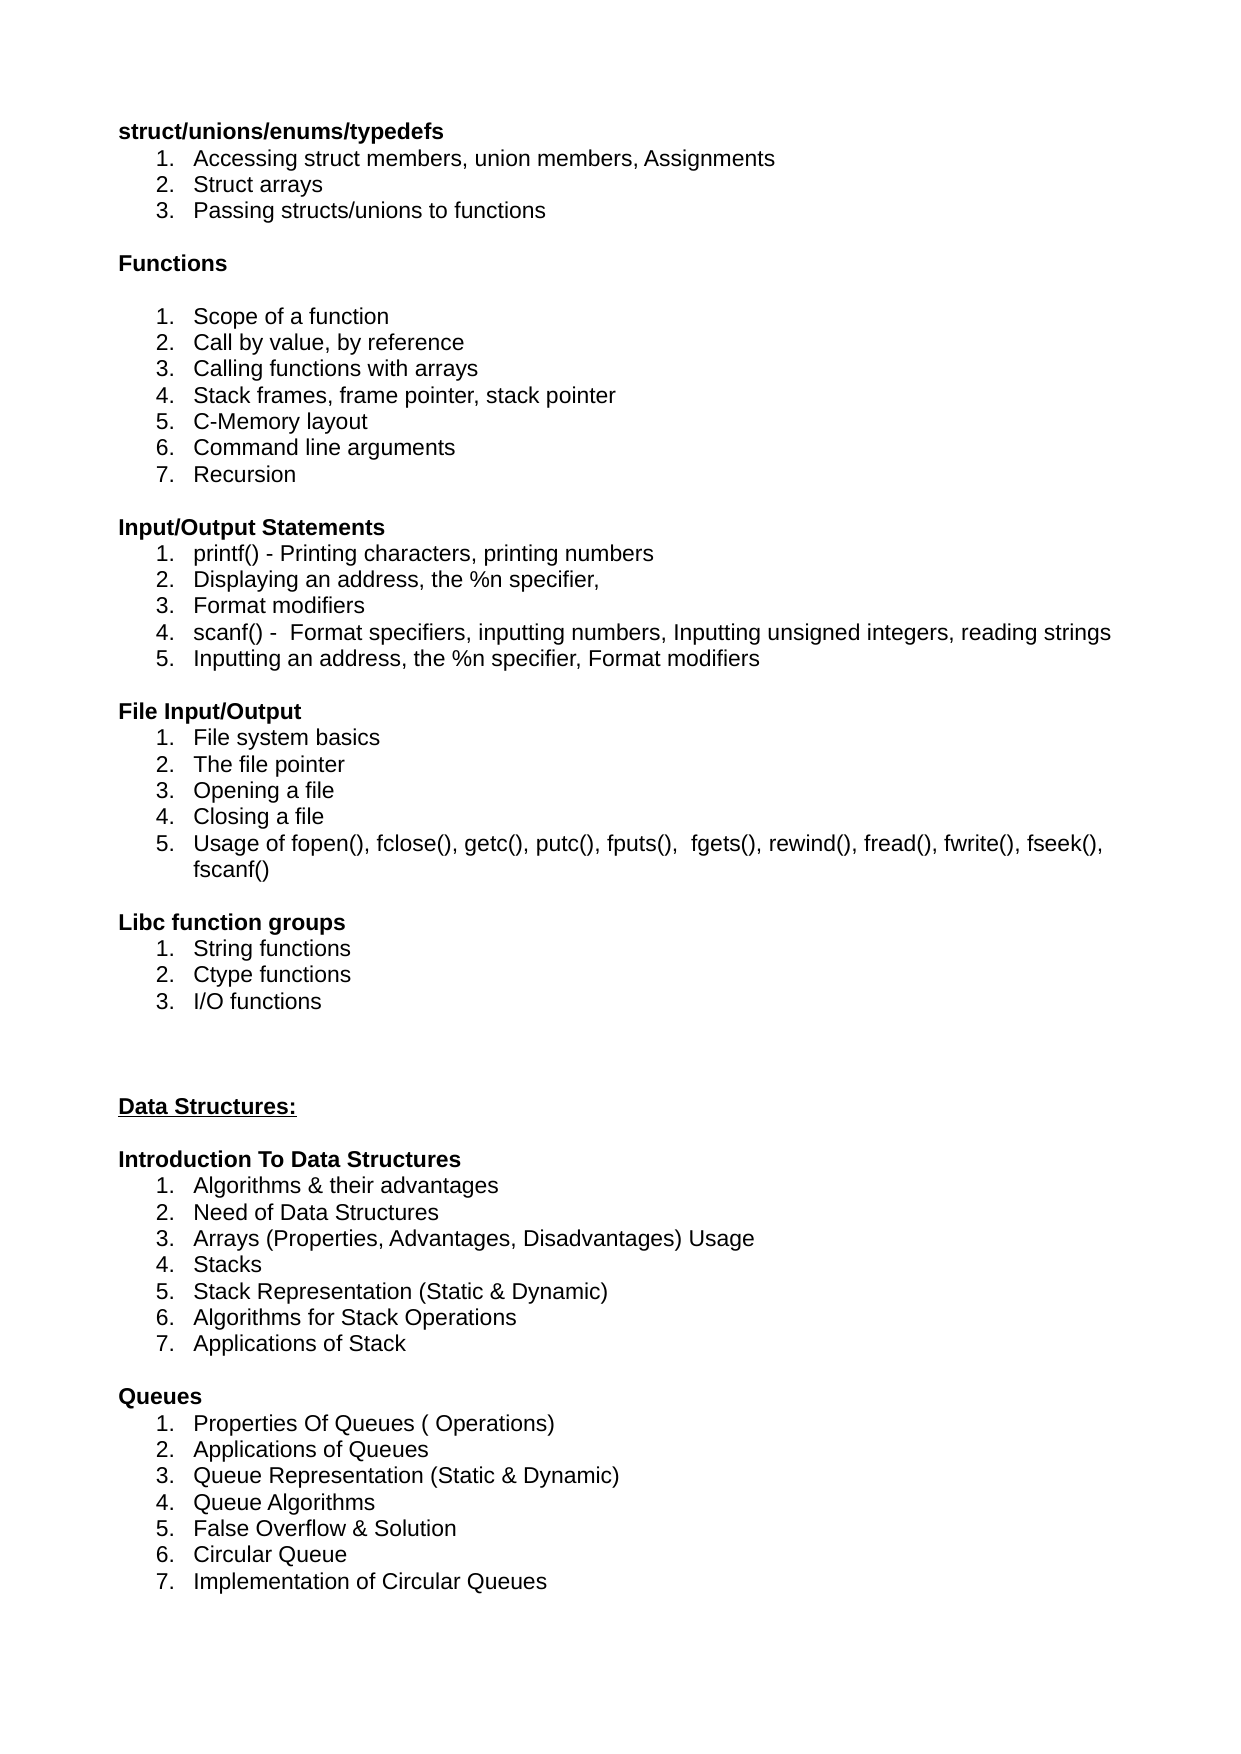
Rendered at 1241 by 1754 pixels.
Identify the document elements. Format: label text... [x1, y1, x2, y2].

list Arrays (Properties, Advantages, Disadvantages) Usage [156, 1225, 1122, 1251]
list Need of Data Structures [156, 1199, 1122, 1225]
text Functions [118, 250, 1122, 276]
list scanf() - Format specifiers, inputting numbers, Inputting unsigned integers, reading strings [156, 619, 1122, 645]
list I/O functions [156, 988, 1122, 1014]
list Ctype functions [156, 961, 1122, 988]
list Algorithms for Stack Operations [156, 1304, 1122, 1330]
text File Input/Output [118, 698, 1122, 724]
list printf() - Printing characters, printing numbers [156, 540, 1122, 566]
list Queue Algorithms [156, 1488, 1122, 1515]
list Stack frames, frame pointer, stack pointer [156, 382, 1122, 408]
list Recursion [156, 461, 1122, 487]
list Opening a file [156, 777, 1122, 803]
list Stacks [156, 1251, 1122, 1278]
list Struct arrays [156, 171, 1122, 197]
list Usage of fopen(), fclose(), getc(), putc(), fputs(), fgets(), rewind(), fread(), fwrite(), fseek(), fscanf() [156, 830, 1122, 882]
list Calling functions with arrays [156, 355, 1122, 382]
list Command line arguments [156, 434, 1122, 461]
text Queues [118, 1383, 1122, 1409]
text Input/Output Statements [118, 513, 1122, 540]
list File system basics [156, 724, 1122, 751]
text Libc function groups [118, 909, 1122, 935]
text Introduction To Data Structures [118, 1146, 1122, 1172]
list Applications of Queues [156, 1436, 1122, 1462]
list Format modifiers [156, 592, 1122, 619]
text struct/unions/enums/typedefs [118, 118, 1122, 144]
list Stack Representation (Static & Dynamic) [156, 1278, 1122, 1304]
list Properties Of Queues ( Operations) [156, 1409, 1122, 1436]
list Scope of a function [156, 303, 1122, 329]
list Passing structs/unions to functions [156, 197, 1122, 223]
list Circular Queue [156, 1541, 1122, 1568]
list False Overflow & Solution [156, 1515, 1122, 1541]
list Inputting an address, the %n specifier, Format modifiers [156, 645, 1122, 672]
list Applications of Stack [156, 1330, 1122, 1357]
list String functions [156, 935, 1122, 961]
list Accessing struct members, union members, Assignments [156, 144, 1122, 171]
list Displaying an address, the %n specifier, [156, 566, 1122, 592]
list Queue Representation (Static & Dynamic) [156, 1462, 1122, 1488]
text Data Structures: [118, 1093, 1122, 1119]
list Implementation of Circular Queues [156, 1568, 1122, 1594]
list C-Memory layout [156, 408, 1122, 434]
list Algorithms & their advantages [156, 1172, 1122, 1199]
list Call by value, by reference [156, 329, 1122, 355]
list Closing a file [156, 803, 1122, 830]
list The file pointer [156, 751, 1122, 777]
